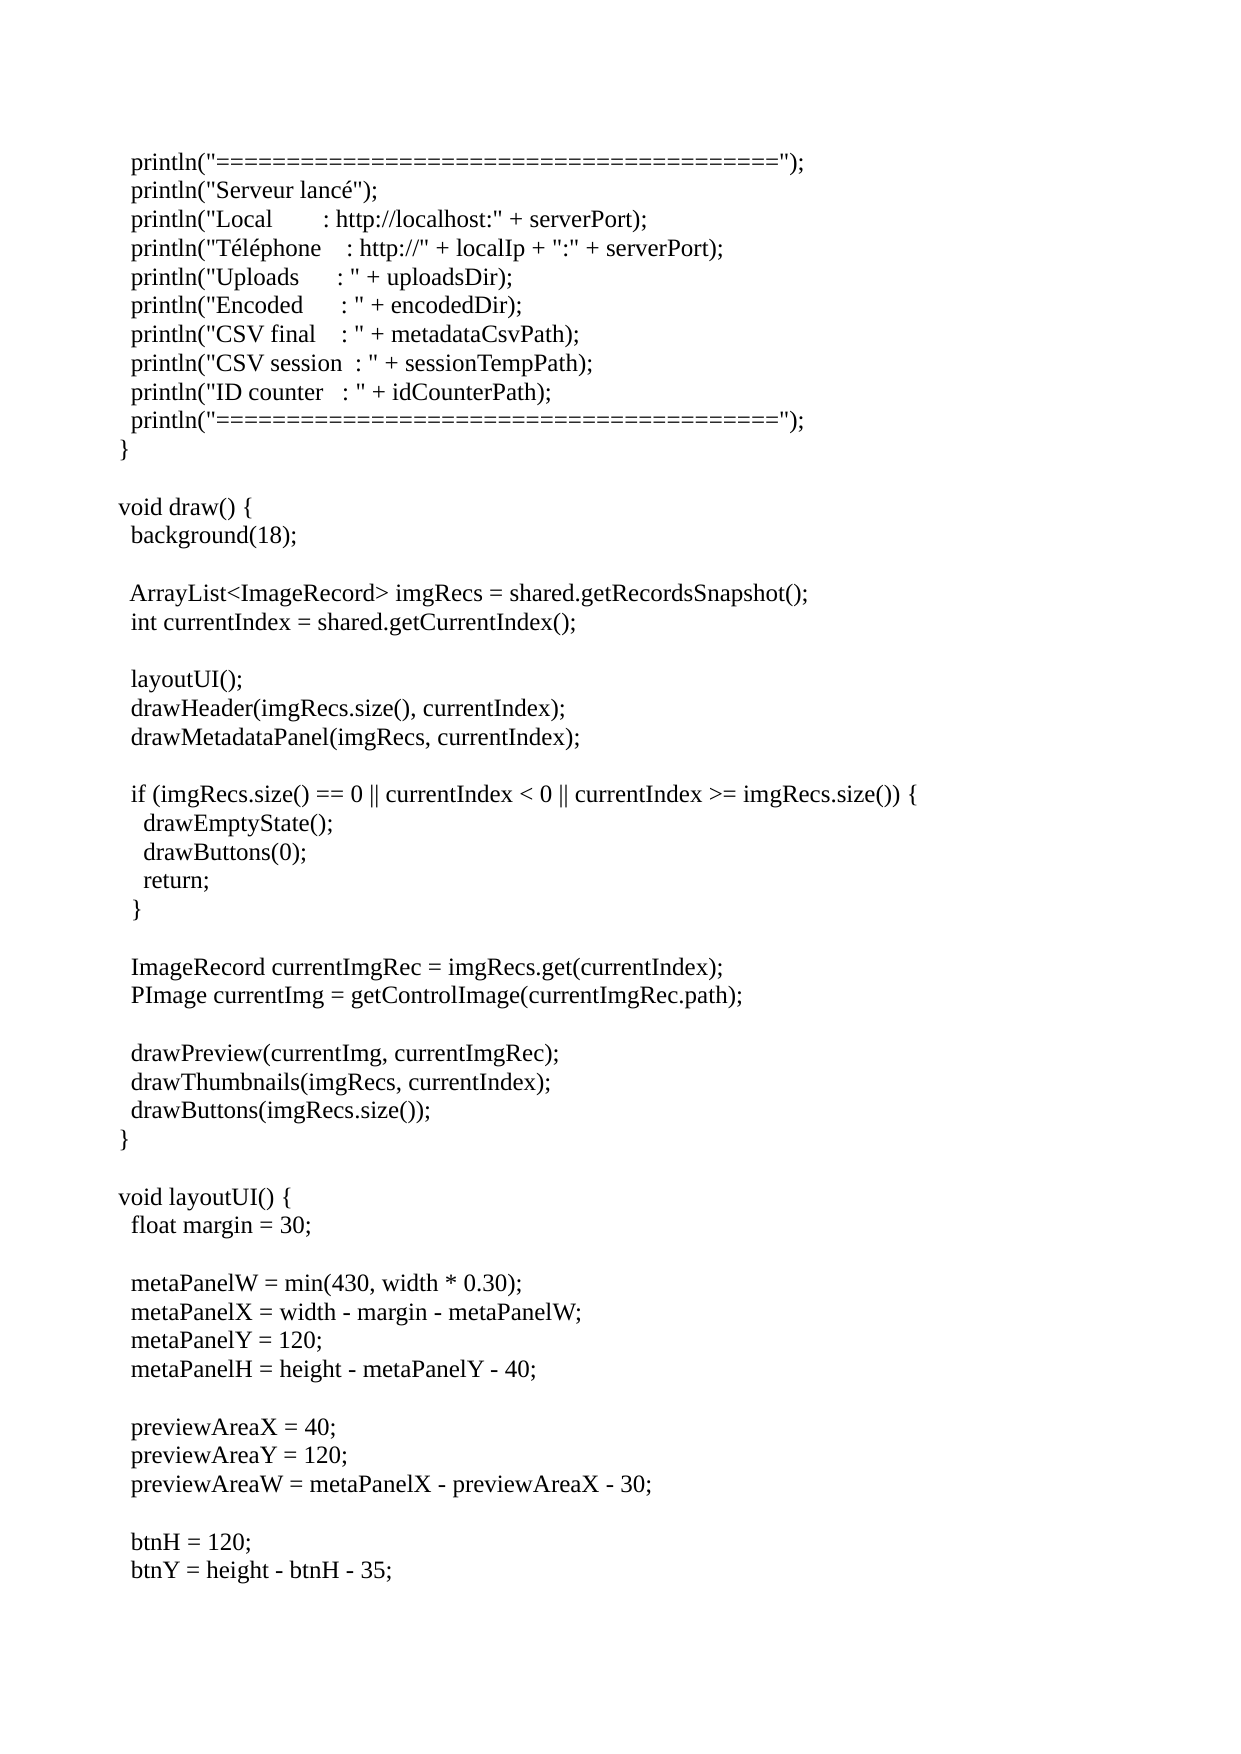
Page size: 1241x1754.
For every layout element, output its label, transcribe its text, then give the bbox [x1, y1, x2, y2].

text } [118, 1124, 1122, 1153]
text if (imgRecs.size() == 0 || currentIndex < 0 || currentIndex >= imgRecs.size()) { [118, 779, 1122, 808]
text metaPanelH = height - metaPanelY - 40; [118, 1354, 1122, 1383]
text metaPanelY = 120; [118, 1326, 1122, 1354]
text drawPreview(currentImg, currentImgRec); [118, 1038, 1122, 1067]
text drawThumbnails(imgRecs, currentIndex); [118, 1067, 1122, 1096]
text println("Uploads : " + uploadsDir); [118, 262, 1122, 291]
text ImageRecord currentImgRec = imgRecs.get(currentIndex); [118, 952, 1122, 981]
text previewAreaY = 120; [118, 1441, 1122, 1469]
text println("Serveur lancé"); [118, 176, 1122, 204]
text int currentIndex = shared.getCurrentIndex(); [118, 607, 1122, 636]
text layoutUI(); [118, 664, 1122, 693]
text println("Encoded : " + encodedDir); [118, 291, 1122, 319]
text drawHeader(imgRecs.size(), currentIndex); [118, 693, 1122, 722]
text println("CSV session : " + sessionTempPath); [118, 348, 1122, 377]
text PImage currentImg = getControlImage(currentImgRec.path); [118, 981, 1122, 1009]
text println("ID counter : " + idCounterPath); [118, 377, 1122, 406]
text float margin = 30; [118, 1211, 1122, 1239]
text } [118, 434, 1122, 463]
text println("========================================"); [118, 406, 1122, 434]
text drawButtons(0); [118, 837, 1122, 866]
text return; [118, 866, 1122, 894]
text previewAreaW = metaPanelX - previewAreaX - 30; [118, 1469, 1122, 1498]
text btnY = height - btnH - 35; [118, 1556, 1122, 1584]
text metaPanelW = min(430, width * 0.30); [118, 1268, 1122, 1297]
text btnH = 120; [118, 1527, 1122, 1556]
text previewAreaX = 40; [118, 1412, 1122, 1441]
text drawEmptyState(); [118, 808, 1122, 837]
text void layoutUI() { [118, 1182, 1122, 1211]
text println("Téléphone : http://" + localIp + ":" + serverPort); [118, 233, 1122, 262]
text background(18); [118, 521, 1122, 549]
text void draw() { [118, 492, 1122, 521]
text println("========================================"); [118, 147, 1122, 176]
text drawMetadataPanel(imgRecs, currentIndex); [118, 722, 1122, 751]
text metaPanelX = width - margin - metaPanelW; [118, 1297, 1122, 1326]
text println("Local : http://localhost:" + serverPort); [118, 204, 1122, 233]
text drawButtons(imgRecs.size()); [118, 1096, 1122, 1124]
text } [118, 894, 1122, 923]
text ArrayList<ImageRecord> imgRecs = shared.getRecordsSnapshot(); [118, 578, 1122, 607]
text println("CSV final : " + metadataCsvPath); [118, 319, 1122, 348]
